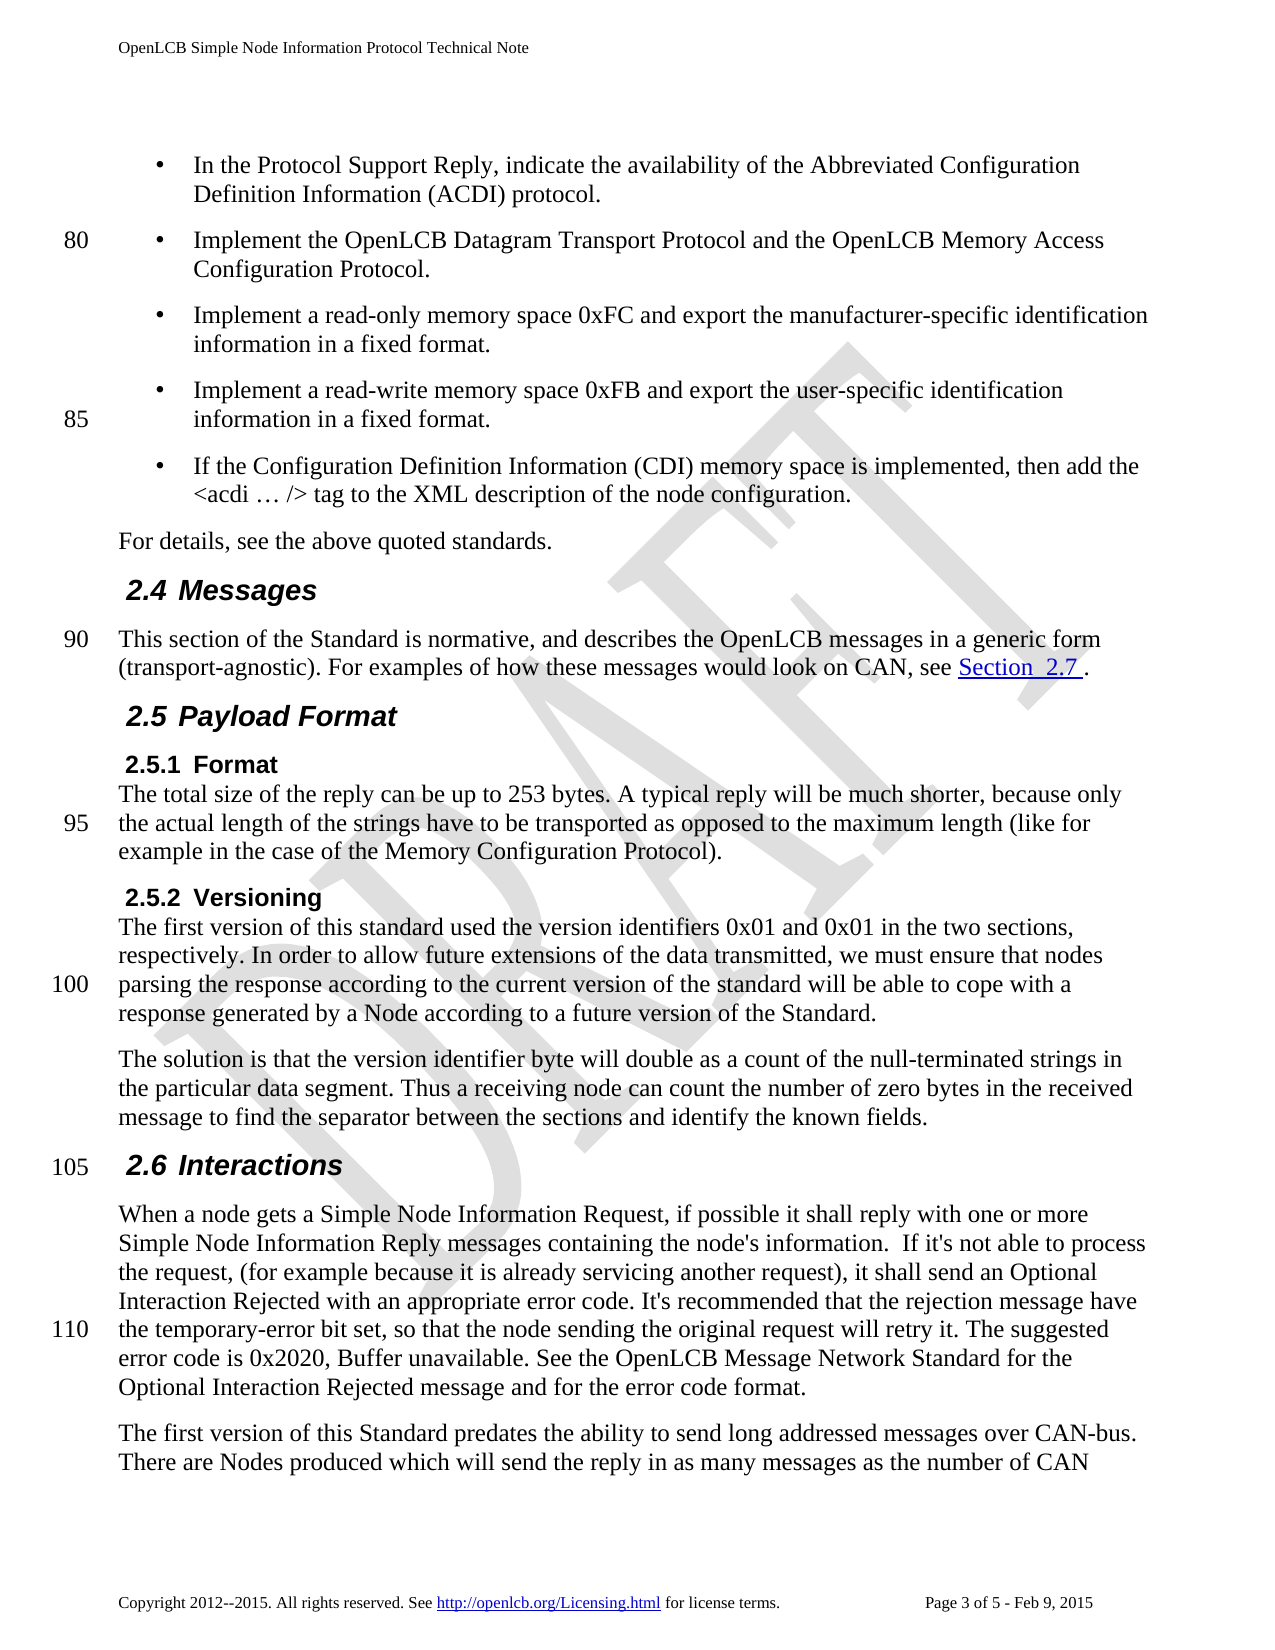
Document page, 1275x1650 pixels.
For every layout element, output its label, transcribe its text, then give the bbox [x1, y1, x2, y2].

text The first version of this standard used the version identifiers 0x01 and 0x01 in the two sections, respectively. In order to allow future extensions of the data transmitted, we must ensure that nodes parsing the response according to the current version of the standard will be able to cope with a response generated by a Node according to a future version of the Standard. [211, 977, 378, 1027]
list In the Protocol Support Reply, indicate the availability of the Abbreviated Configuration Definition Information (ACDI) protocol. [156, 150, 1157, 207]
subtitle [580, 750, 658, 779]
list Implement a read-only memory space 0xFC and export the manufacturer-specific identification information in a fixed format. [156, 300, 1157, 358]
subtitle [671, 750, 839, 779]
subtitle [802, 699, 1157, 732]
text The total size of the reply can be up to 253 bytes. A typical reply will be much shorter, because only the actual length of the strings have to be transported as opposed to the maximum length (like for example in the case of the Memory Configuration Protocol). [118, 779, 639, 865]
list If the Configuration Definition Information (CDI) memory space is implemented, then add the <acdi … /> tag to the XML description of the node configuration. [156, 451, 766, 508]
text The first version of this standard used the version identifiers 0x01 and 0x01 in the two sections, respectively. In order to allow future extensions of the data transmitted, we must ensure that nodes parsing the response according to the current version of the standard will be able to cope with a response generated by a Node according to a future version of the Standard. [540, 912, 719, 1016]
text The solution is that the version identifier byte will double as a count of the null-terminated strings in the particular data segment. Thus a receiving node can count the number of zero bytes in the received message to find the separator between the sections and identify the known fields. [240, 1044, 472, 1131]
list Implement a read-write memory space 0xFB and export the user-specific identification information in a fixed format. [156, 376, 812, 433]
text This section of the Standard is normative, and describes the OpenLCB messages in a generic form (transport-agnostic). For examples of how these messages would look on CAN, see Section 2.7. [1028, 624, 1157, 681]
text The solution is that the version identifier byte will double as a count of the null-terminated strings in the particular data segment. Thus a receiving node can count the number of zero bytes in the received message to find the separator between the sections and identify the known fields. [550, 1044, 1157, 1131]
subtitle [596, 699, 792, 732]
list Implement a read-write memory space 0xFB and export the user-specific identification information in a fixed format. [815, 376, 1157, 433]
subtitle Messages [118, 572, 666, 606]
subtitle [853, 750, 1157, 779]
text This section of the Standard is normative, and describes the OpenLCB messages in a generic form (transport-agnostic). For examples of how these messages would look on CAN, see Section 2.7. [727, 624, 815, 675]
text This section of the Standard is normative, and describes the OpenLCB messages in a generic form (transport-agnostic). For examples of how these messages would look on CAN, see Section 2.7. [829, 624, 1031, 681]
subtitle [673, 883, 816, 912]
text The first version of this standard used the version identifiers 0x01 and 0x01 in the two sections, respectively. In order to allow future extensions of the data transmitted, we must ensure that nodes parsing the response according to the current version of the standard will be able to cope with a response generated by a Node according to a future version of the Standard. [118, 912, 490, 1027]
text For details, see the above quoted standards. [118, 526, 662, 555]
text The total size of the reply can be up to 253 bytes. A typical reply will be much shorter, because only the actual length of the strings have to be transported as opposed to the maximum length (like for example in the case of the Memory Configuration Protocol). [714, 779, 1157, 865]
subtitle [528, 883, 672, 912]
list Implement the OpenLCB Datagram Transport Protocol and the OpenLCB Memory Access Configuration Protocol. [156, 225, 1157, 283]
text When a node gets a Simple Node Information Request, if possible it shall reply with one or more Simple Node Information Reply messages containing the node's information. If it's not able to process the request, (for example because it is already servicing another request), it shall send an Optional Interaction Rejected with an appropriate error code. It's recommended that the rejection message have the temporary-error bit set, so that the node sending the original request will retry it. The suggested error code is 0x2020, Buffer unavailable. See the OpenLCB Message Network Standard for the Optional Interaction Rejected message and for the error code format. [118, 1199, 1157, 1401]
text [930, 526, 1157, 555]
list If the Configuration Definition Information (CDI) memory space is implemented, then add the <acdi … /> tag to the XML description of the node configuration. [855, 451, 1157, 508]
subtitle [976, 572, 1157, 606]
subtitle Interactions [118, 1148, 335, 1182]
subtitle [389, 883, 511, 912]
subtitle [675, 572, 967, 606]
text The solution is that the version identifier byte will double as a count of the null-terminated strings in the particular data segment. Thus a receiving node can count the number of zero bytes in the received message to find the separator between the sections and identify the known fields. [118, 1044, 284, 1131]
subtitle Interactions [515, 1148, 1157, 1182]
text [672, 526, 916, 555]
list If the Configuration Definition Information (CDI) memory space is implemented, then add the <acdi … /> tag to the XML description of the node configuration. [757, 451, 869, 508]
text This section of the Standard is normative, and describes the OpenLCB messages in a generic form (transport-agnostic). For examples of how these messages would look on CAN, see Section 2.7. [118, 624, 741, 681]
text The first version of this standard used the version identifiers 0x01 and 0x01 in the two sections, respectively. In order to allow future extensions of the data transmitted, we must ensure that nodes parsing the response according to the current version of the standard will be able to cope with a response generated by a Node according to a future version of the Standard. [693, 912, 1157, 1027]
text The solution is that the version identifier byte will double as a count of the null-terminated strings in the particular data segment. Thus a receiving node can count the number of zero bytes in the received message to find the separator between the sections and identify the known fields. [444, 1044, 583, 1131]
subtitle [547, 703, 589, 732]
subtitle Format [118, 750, 580, 779]
text The first version of this Standard predates the ability to send long addressed messages over CAN-bus. There are Nodes produced which will send the reply in as many messages as the number of CAN [118, 1418, 1157, 1476]
text The total size of the reply can be up to 253 bytes. A typical reply will be much shorter, because only the actual length of the strings have to be transported as opposed to the maximum length (like for example in the case of the Memory Configuration Protocol). [600, 779, 701, 856]
subtitle Versioning [118, 883, 375, 912]
subtitle Payload Format [118, 699, 548, 732]
subtitle Interactions [344, 1148, 493, 1182]
subtitle [828, 883, 1157, 912]
